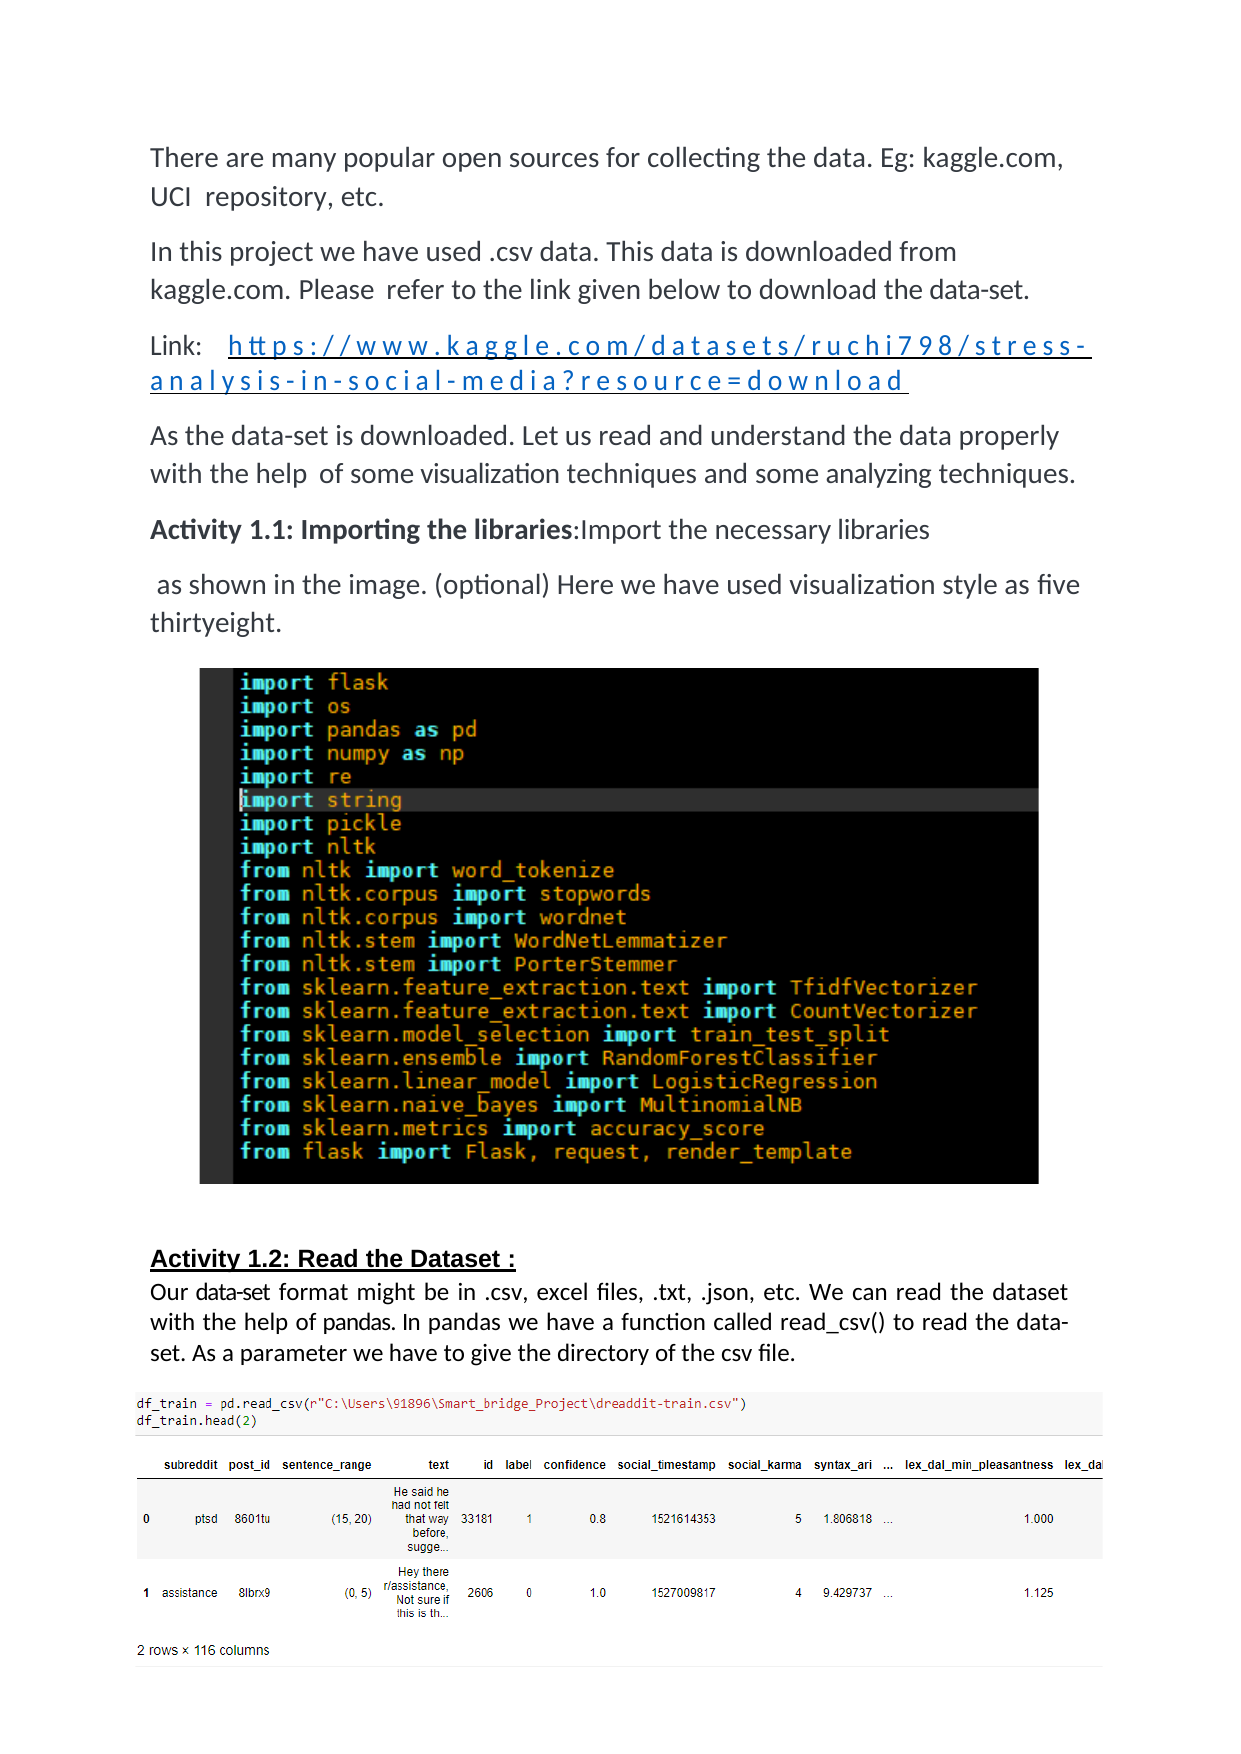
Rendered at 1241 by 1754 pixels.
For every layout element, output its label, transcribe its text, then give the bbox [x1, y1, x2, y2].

text Activity 1.1: Importing the libraries:Import the necessary libraries [150, 511, 1103, 546]
subtitle as shown in the image. (optional) Here we have used visualization style as five thirtyeight. [150, 566, 1103, 640]
text In this project we have used .csv data. This data is downloaded from kaggle.com. Please refer to the link given below to download the data-set. [150, 233, 1088, 307]
subtitle Activity 1.2: Read the Dataset : [150, 1244, 1103, 1273]
picture [199, 668, 1039, 1184]
picture [135, 1392, 1103, 1667]
subtitle There are many popular open sources for collecting the data. Eg: kaggle.com, UCI repository, etc. [150, 139, 1088, 214]
text As the data-set is downloaded. Let us read and understand the data properly with the help of some visualization techniques and some analyzing techniques. [150, 417, 1088, 491]
text Link: https://www.kaggle.com/datasets/ruchi798/stress-analysis-in-social-media?resource=download [150, 327, 1103, 398]
text Our data-set format might be in .csv, excel files, .txt, .json, etc. We can read the dataset with the help of pandas. In pandas we have a function called read_csv() to read the data-set. As a parameter we have to give the directory of the csv file. [150, 1276, 1069, 1367]
